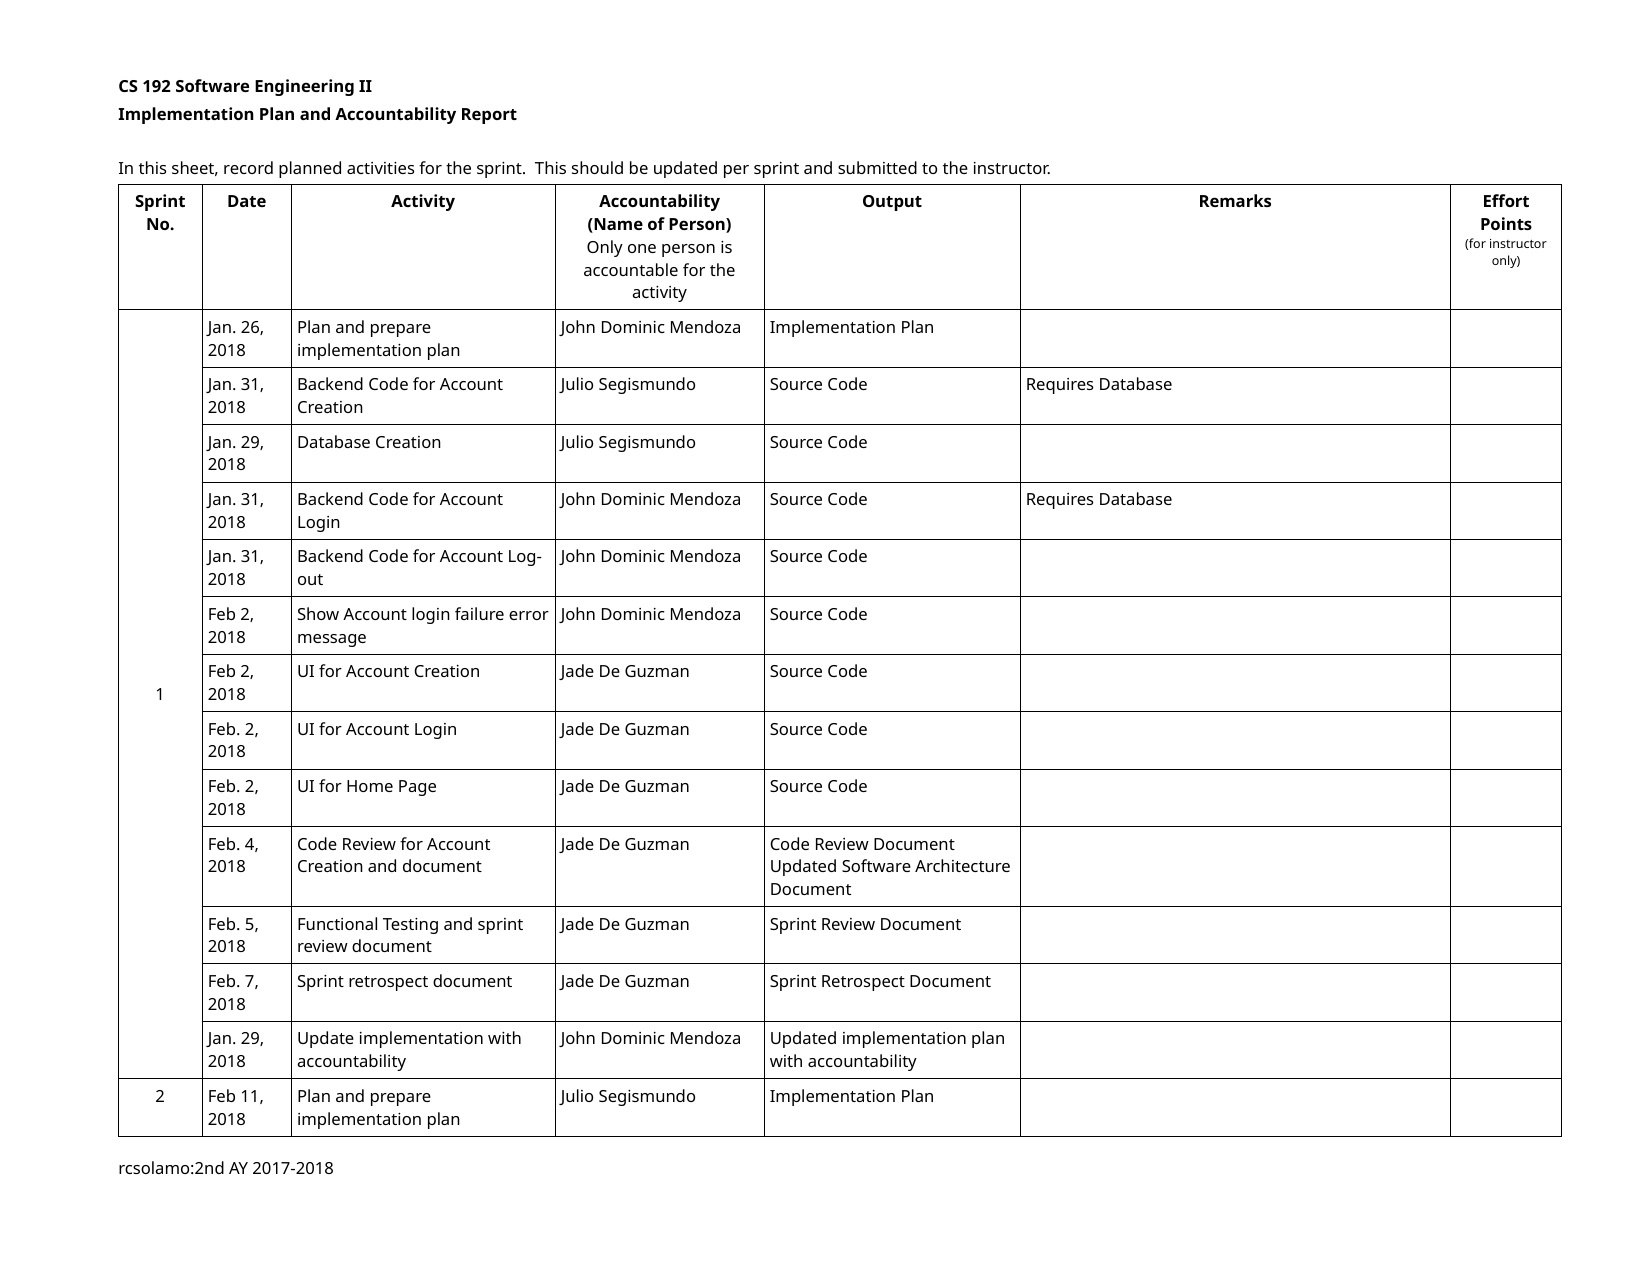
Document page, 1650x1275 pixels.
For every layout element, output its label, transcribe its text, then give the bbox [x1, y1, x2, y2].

table_cell [1451, 1079, 1561, 1136]
table_cell [1451, 597, 1561, 654]
table_cell [1451, 655, 1561, 711]
table_cell Updated implementation plan with accountability [765, 1022, 1020, 1078]
table_cell Feb. 4, 2018 [203, 827, 291, 906]
table_cell [1451, 1022, 1561, 1078]
table_cell Julio Segismundo [556, 368, 764, 424]
table_cell Backend Code for Account Log-out [292, 540, 555, 596]
table_cell Backend Code for Account Login [292, 483, 555, 539]
table_cell [1451, 310, 1561, 367]
table_cell Jan. 31, 2018 [203, 540, 291, 596]
table_cell Jade De Guzman [556, 770, 764, 826]
table_cell John Dominic Mendoza [556, 1022, 764, 1078]
table_cell Source Code [765, 483, 1020, 539]
table_header Activity [292, 185, 555, 309]
table_cell Feb. 7, 2018 [203, 964, 291, 1021]
table_cell Source Code [765, 425, 1020, 481]
table_cell Jade De Guzman [556, 655, 764, 711]
table_cell Implementation Plan [765, 1079, 1020, 1136]
table_cell Backend Code for Account Creation [292, 368, 555, 424]
table_cell [1451, 827, 1561, 906]
table_cell Sprint Review Document [765, 907, 1020, 963]
table_cell [1451, 425, 1561, 481]
text CS 192 Software Engineering II [118, 75, 1532, 98]
table_cell 2 [119, 1079, 202, 1136]
table_cell [1021, 712, 1450, 768]
table_cell UI for Account Login [292, 712, 555, 768]
table_cell [1021, 597, 1450, 654]
table_cell Source Code [765, 368, 1020, 424]
table_cell [1021, 425, 1450, 481]
table_cell Feb 2, 2018 [203, 597, 291, 654]
table_cell [1021, 1079, 1450, 1136]
table_cell [1451, 712, 1561, 768]
table_cell [1021, 540, 1450, 596]
table_cell Jade De Guzman [556, 712, 764, 768]
table_header Sprint No. [119, 185, 202, 309]
table_cell Jan. 31, 2018 [203, 483, 291, 539]
table_cell Show Account login failure error message [292, 597, 555, 654]
table_cell Jade De Guzman [556, 907, 764, 963]
table_cell Update implementation with accountability [292, 1022, 555, 1078]
table_cell Plan and prepare implementation plan [292, 1079, 555, 1136]
text In this sheet, record planned activities for the sprint. This should be updated per sprint and submitted to the instructor. [118, 157, 1532, 179]
table_cell John Dominic Mendoza [556, 540, 764, 596]
table_cell 1 [119, 310, 202, 1078]
table_cell [1451, 540, 1561, 596]
table_cell [1021, 310, 1450, 367]
table_cell Jan. 29, 2018 [203, 1022, 291, 1078]
table_cell Julio Segismundo [556, 1079, 764, 1136]
table_cell [1021, 964, 1450, 1021]
table_header Effort Points (for instructor only) [1451, 185, 1561, 309]
table_cell Feb. 2, 2018 [203, 770, 291, 826]
table_cell Jade De Guzman [556, 964, 764, 1021]
table_header Remarks [1021, 185, 1450, 309]
table_header Output [765, 185, 1020, 309]
table_cell [1451, 770, 1561, 826]
table_cell Plan and prepare implementation plan [292, 310, 555, 367]
table_cell John Dominic Mendoza [556, 483, 764, 539]
table_cell John Dominic Mendoza [556, 310, 764, 367]
table_cell Julio Segismundo [556, 425, 764, 481]
table_cell John Dominic Mendoza [556, 597, 764, 654]
table_cell Source Code [765, 655, 1020, 711]
table_cell Sprint Retrospect Document [765, 964, 1020, 1021]
table_header Accountability (Name of Person) Only one person is accountable for the activity [556, 185, 764, 309]
table_cell Requires Database [1021, 368, 1450, 424]
table_cell Sprint retrospect document [292, 964, 555, 1021]
table_cell [1451, 483, 1561, 539]
table_cell Code Review Document Updated Software Architecture Document [765, 827, 1020, 906]
table_cell [1021, 1022, 1450, 1078]
table_cell UI for Home Page [292, 770, 555, 826]
table_cell [1451, 964, 1561, 1021]
table_cell Feb. 2, 2018 [203, 712, 291, 768]
table_cell Jan. 26, 2018 [203, 310, 291, 367]
table_cell Implementation Plan [765, 310, 1020, 367]
table_cell Source Code [765, 540, 1020, 596]
table_cell [1451, 368, 1561, 424]
table_header Date [203, 185, 291, 309]
table_cell Source Code [765, 597, 1020, 654]
table_cell Feb 11, 2018 [203, 1079, 291, 1136]
table_cell Code Review for Account Creation and document [292, 827, 555, 906]
table_cell Feb 2, 2018 [203, 655, 291, 711]
text Implementation Plan and Accountability Report [118, 102, 1532, 125]
table_cell [1021, 655, 1450, 711]
table_cell [1451, 907, 1561, 963]
table_cell Functional Testing and sprint review document [292, 907, 555, 963]
table_cell Source Code [765, 770, 1020, 826]
table_cell Jan. 29, 2018 [203, 425, 291, 481]
table_cell [1021, 827, 1450, 906]
table_cell Database Creation [292, 425, 555, 481]
table_cell [1021, 770, 1450, 826]
table_cell Jade De Guzman [556, 827, 764, 906]
table_cell Jan. 31, 2018 [203, 368, 291, 424]
table_cell [1021, 907, 1450, 963]
table_cell UI for Account Creation [292, 655, 555, 711]
table_cell Requires Database [1021, 483, 1450, 539]
table_cell Source Code [765, 712, 1020, 768]
table_cell Feb. 5, 2018 [203, 907, 291, 963]
